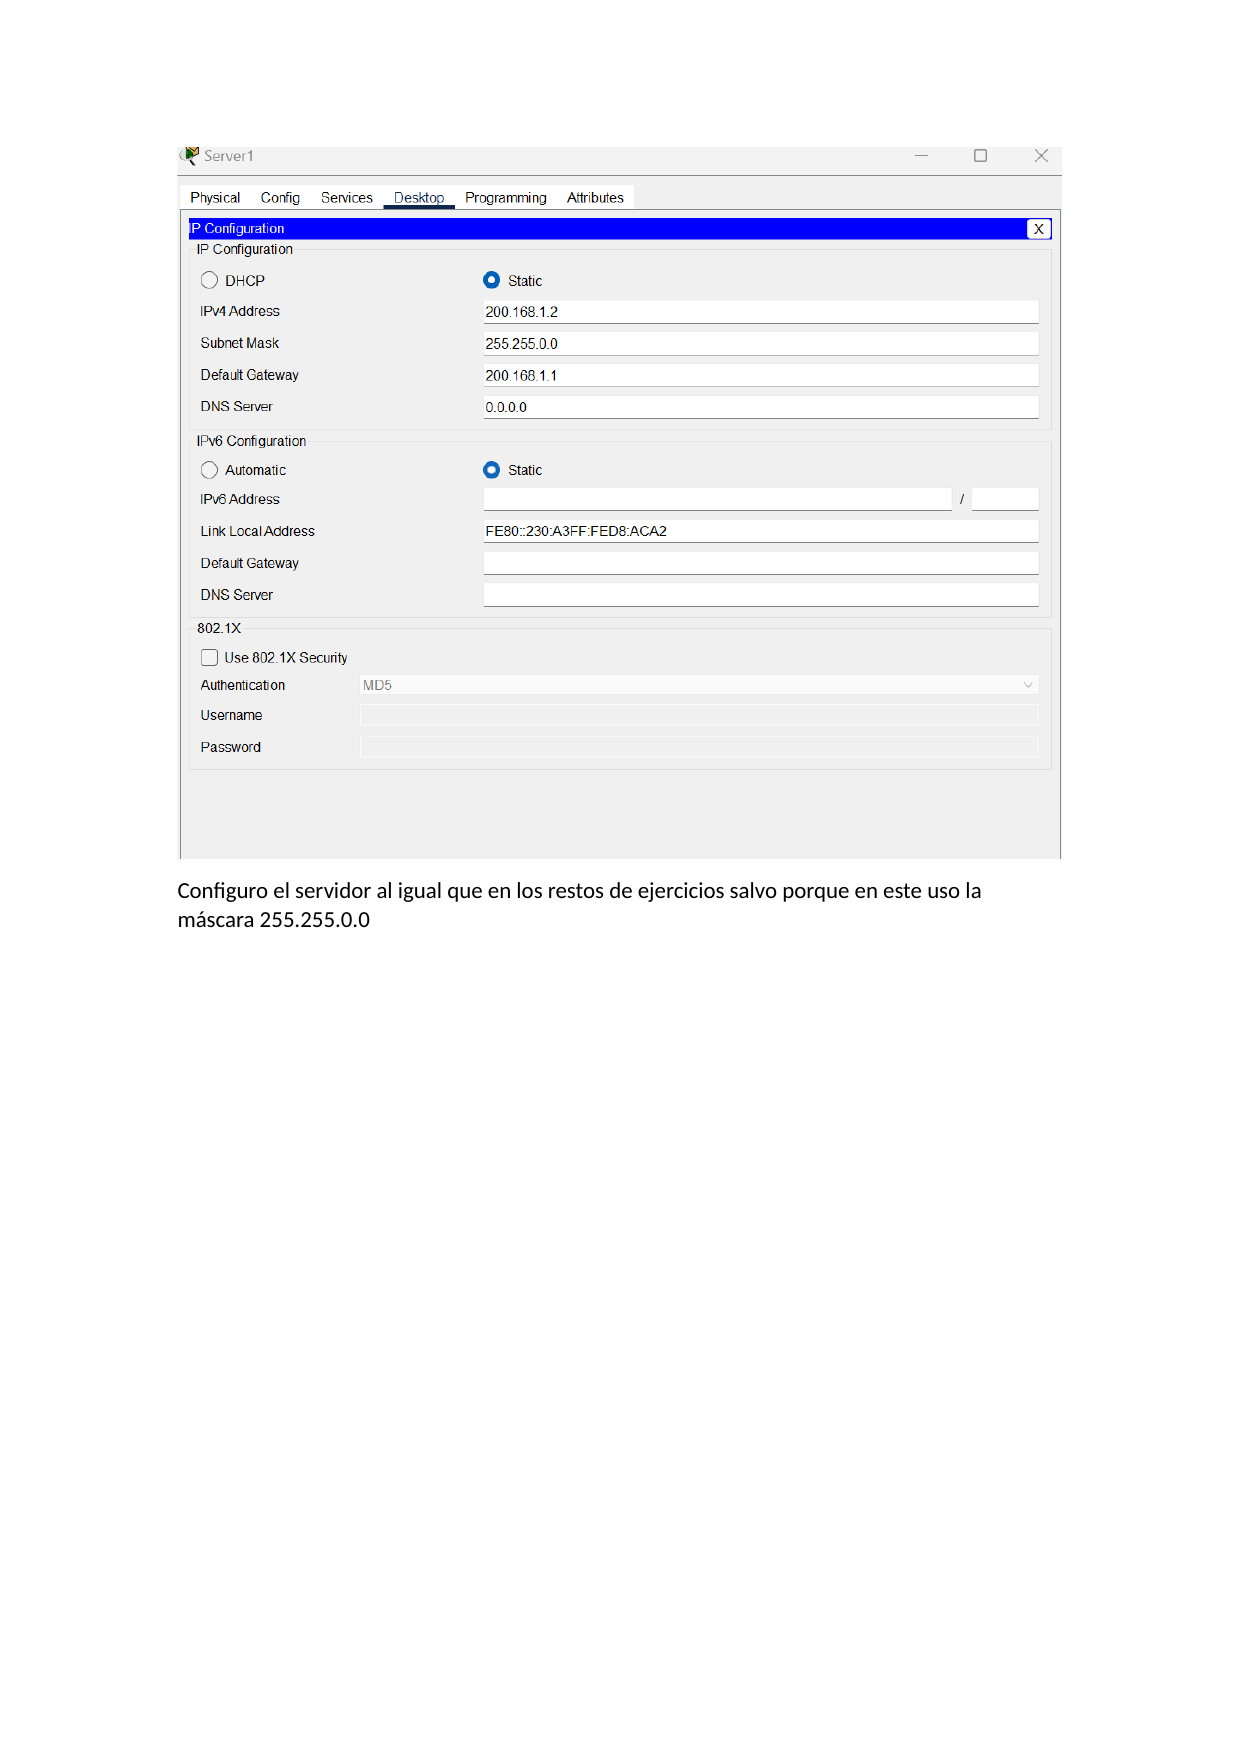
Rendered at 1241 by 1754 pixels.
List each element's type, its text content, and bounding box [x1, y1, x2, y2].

text Configuro el servidor al igual que en los restos de ejercicios salvo porque en este uso la máscara 255.255.0.0 [177, 876, 1063, 933]
